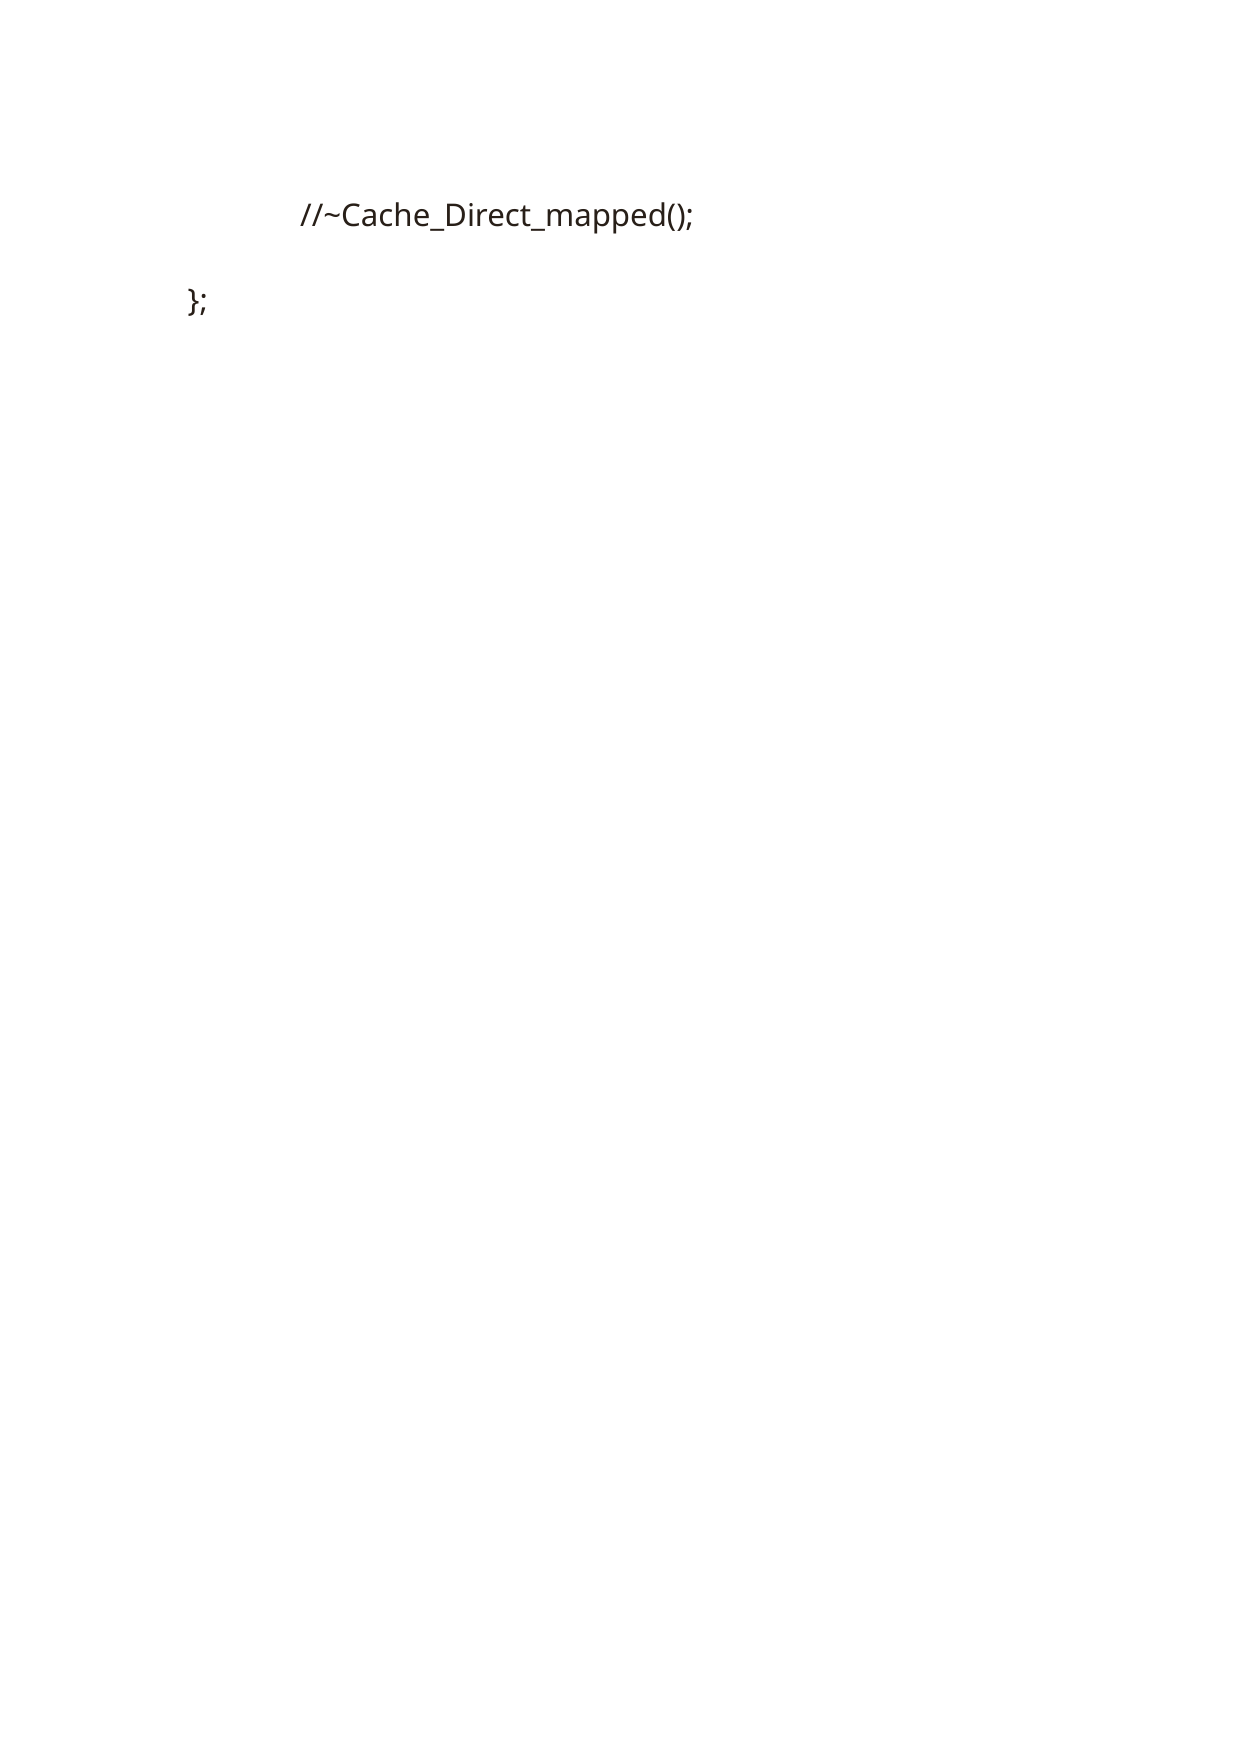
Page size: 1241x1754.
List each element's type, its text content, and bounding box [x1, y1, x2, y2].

text }; [187, 278, 1053, 320]
text //~Cache_Direct_mapped(); [187, 193, 1053, 235]
